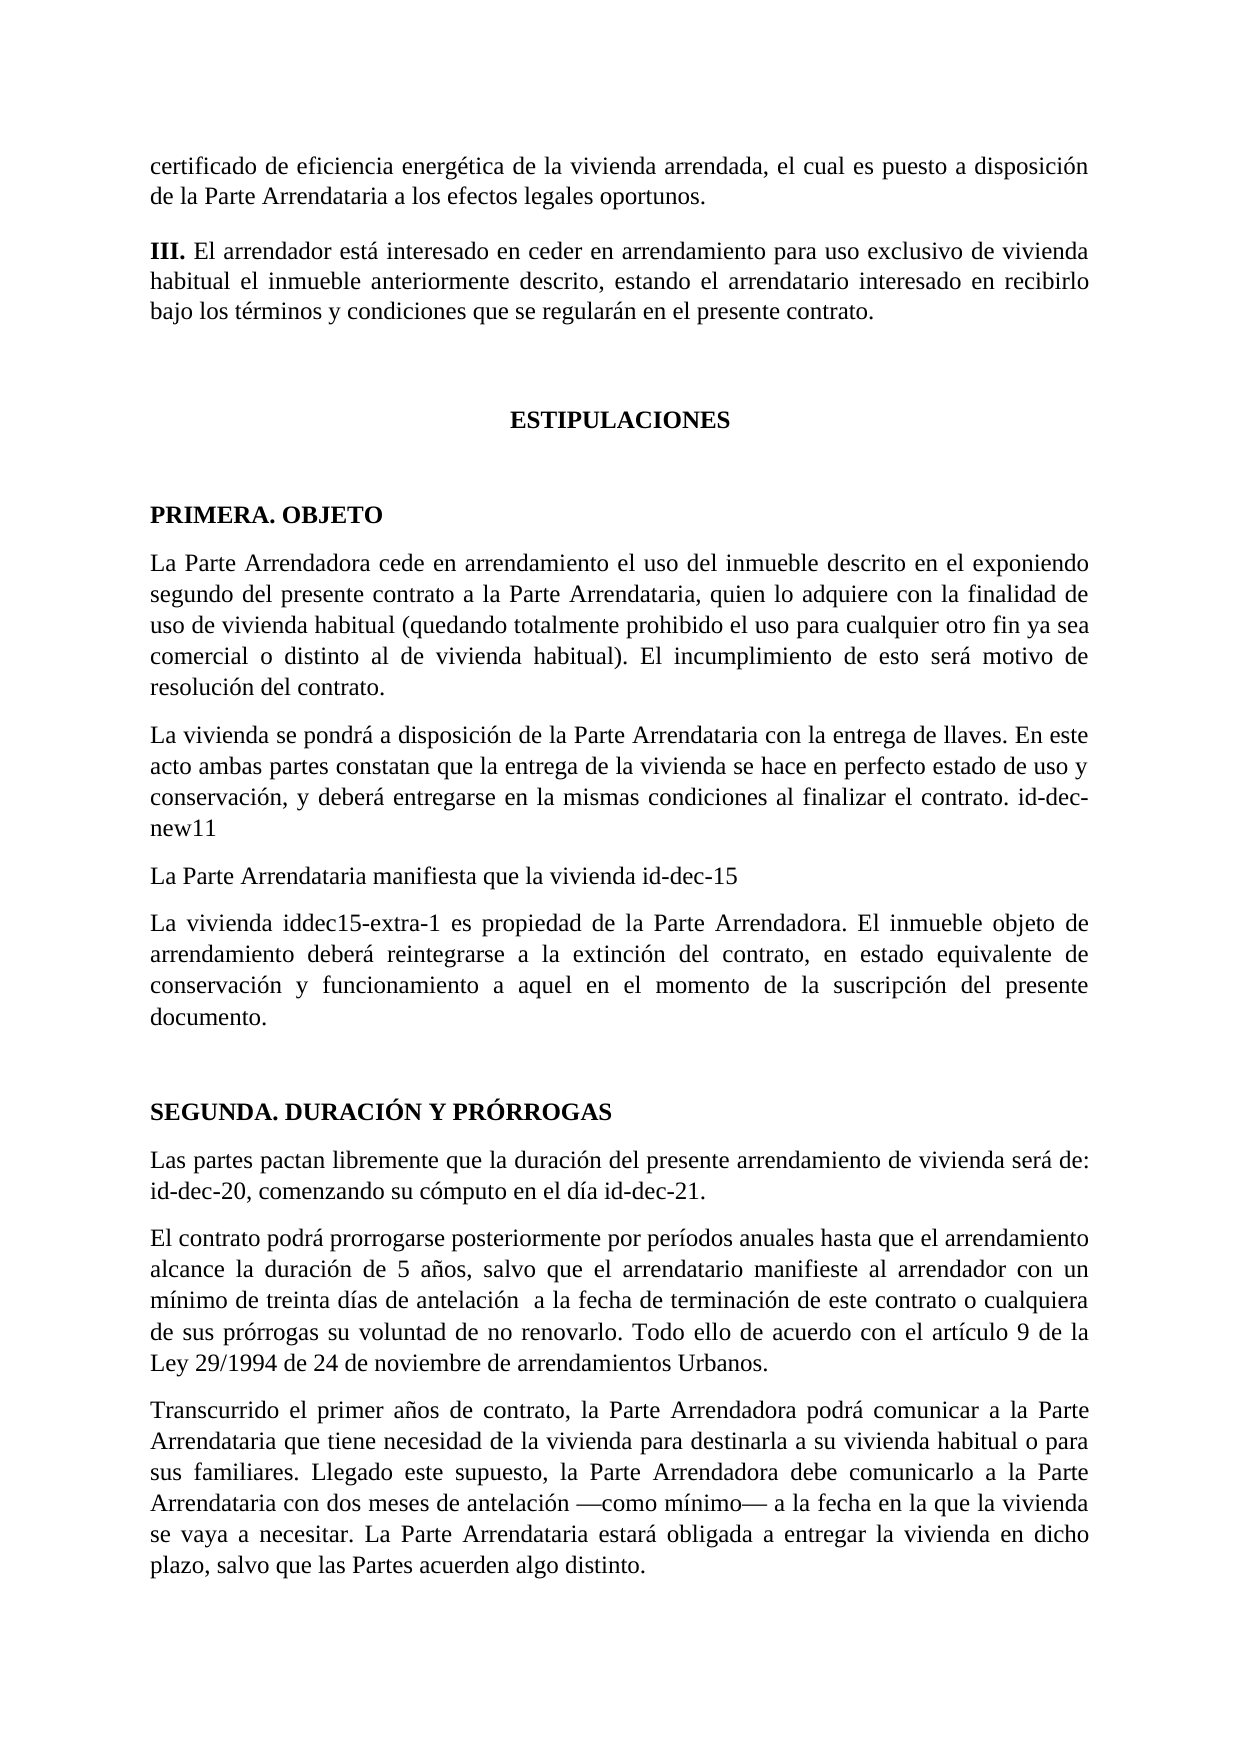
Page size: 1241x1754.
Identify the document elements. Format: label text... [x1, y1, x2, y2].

text Transcurrido el primer años de contrato, la Parte Arrendadora podrá comunicar a la Parte Arrendataria que tiene necesidad de la vivienda para destinarla a su vivienda habitual o para sus familiares. Llegado este supuesto, la Parte Arrendadora debe comunicarlo a la Parte Arrendataria con dos meses de antelación —como mínimo— a la fecha en la que la vivienda se vaya a necesitar. La Parte Arrendataria estará obligada a entregar la vivienda en dicho plazo, salvo que las Partes acuerden algo distinto. [150, 1395, 1090, 1579]
text El contrato podrá prorrogarse posteriormente por períodos anuales hasta que el arrendamiento alcance la duración de 5 años, salvo que el arrendatario manifieste al arrendador con un mínimo de treinta días de antelación a la fecha de terminación de este contrato o cualquiera de sus prórrogas su voluntad de no renovarlo. Todo ello de acuerdo con el artículo 9 de la Ley 29/1994 de 24 de noviembre de arrendamientos Urbanos. [150, 1223, 1090, 1376]
text PRIMERA. OBJETO [150, 500, 1090, 529]
text La vivienda iddec15-extra-1 es propiedad de la Parte Arrendadora. El inmueble objeto de arrendamiento deberá reintegrarse a la extinción del contrato, en estado equivalente de conservación y funcionamiento a aquel en el momento de la suscripción del presente documento. [150, 908, 1090, 1030]
text SEGUNDA. DURACIÓN Y PRÓRROGAS [150, 1097, 1090, 1126]
text III. El arrendador está interesado en ceder en arrendamiento para uso exclusivo de vivienda habitual el inmueble anteriormente descrito, estando el arrendatario interesado en recibirlo bajo los términos y condiciones que se regularán en el presente contrato. [150, 235, 1090, 325]
text La Parte Arrendadora cede en arrendamiento el uso del inmueble descrito en el exponiendo segundo del presente contrato a la Parte Arrendataria, quien lo adquiere con la finalidad de uso de vivienda habitual (quedando totalmente prohibido el uso para cualquier otro fin ya sea comercial o distinto al de vivienda habitual). El incumplimiento de esto será motivo de resolución del contrato. [150, 548, 1090, 701]
text La Parte Arrendataria manifiesta que la vivienda id-dec-15 [150, 861, 1090, 889]
text certificado de eficiencia energética de la vivienda arrendada, el cual es puesto a disposición de la Parte Arrendataria a los efectos legales oportunos. [150, 150, 1090, 210]
text ESTIPULACIONES [150, 405, 1090, 434]
text Las partes pactan libremente que la duración del presente arrendamiento de vivienda será de: id-dec-20, comenzando su cómputo en el día id-dec-21. [150, 1145, 1090, 1204]
text La vivienda se pondrá a disposición de la Parte Arrendataria con la entrega de llaves. En este acto ambas partes constatan que la entrega de la vivienda se hace en perfecto estado de uso y conservación, y deberá entregarse en la mismas condiciones al finalizar el contrato. id-dec-new11 [150, 720, 1090, 842]
